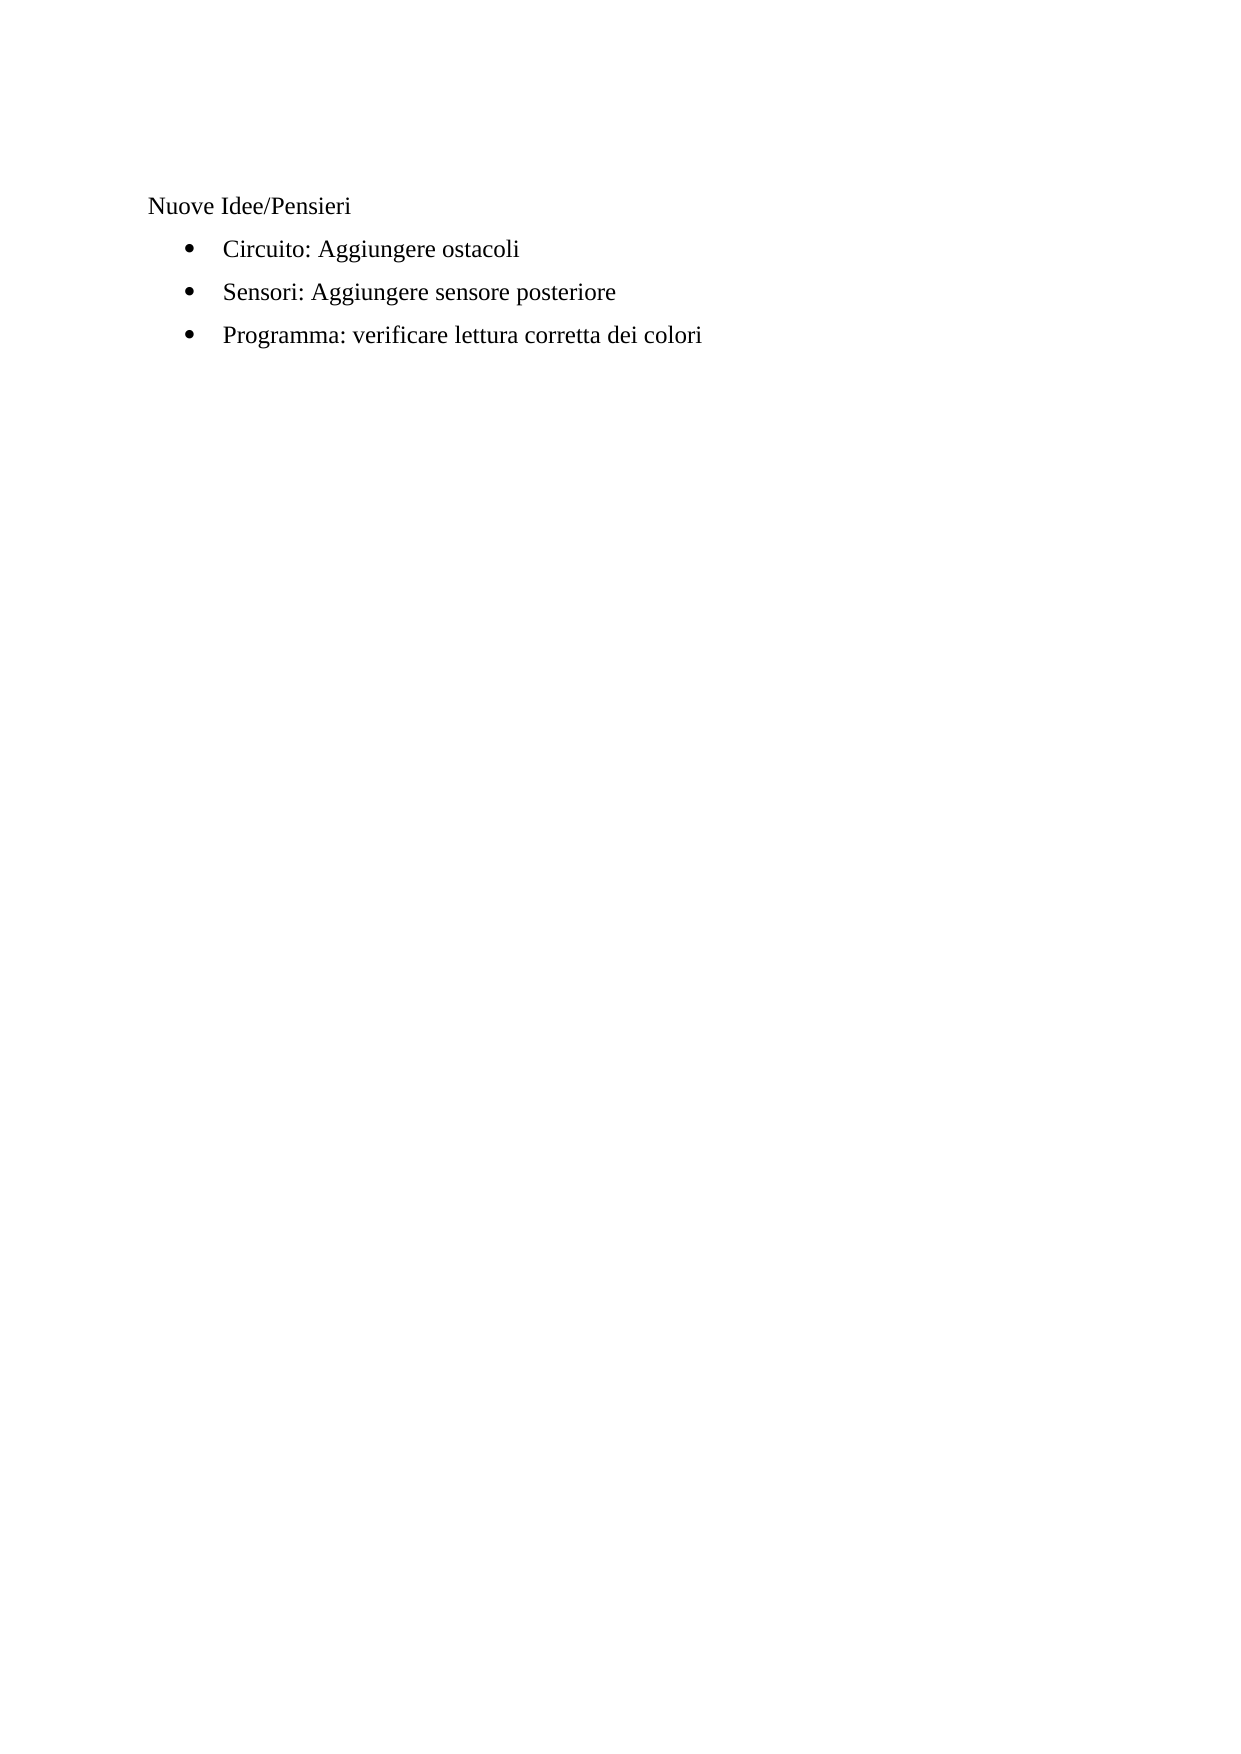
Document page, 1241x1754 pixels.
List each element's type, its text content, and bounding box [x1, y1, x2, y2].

list Circuito: Aggiungere ostacoli [185, 234, 1092, 263]
text Nuove Idee/Pensieri [148, 191, 1092, 219]
list Sensori: Aggiungere sensore posteriore [185, 277, 1092, 306]
list Programma: verificare lettura corretta dei colori [185, 320, 1092, 349]
